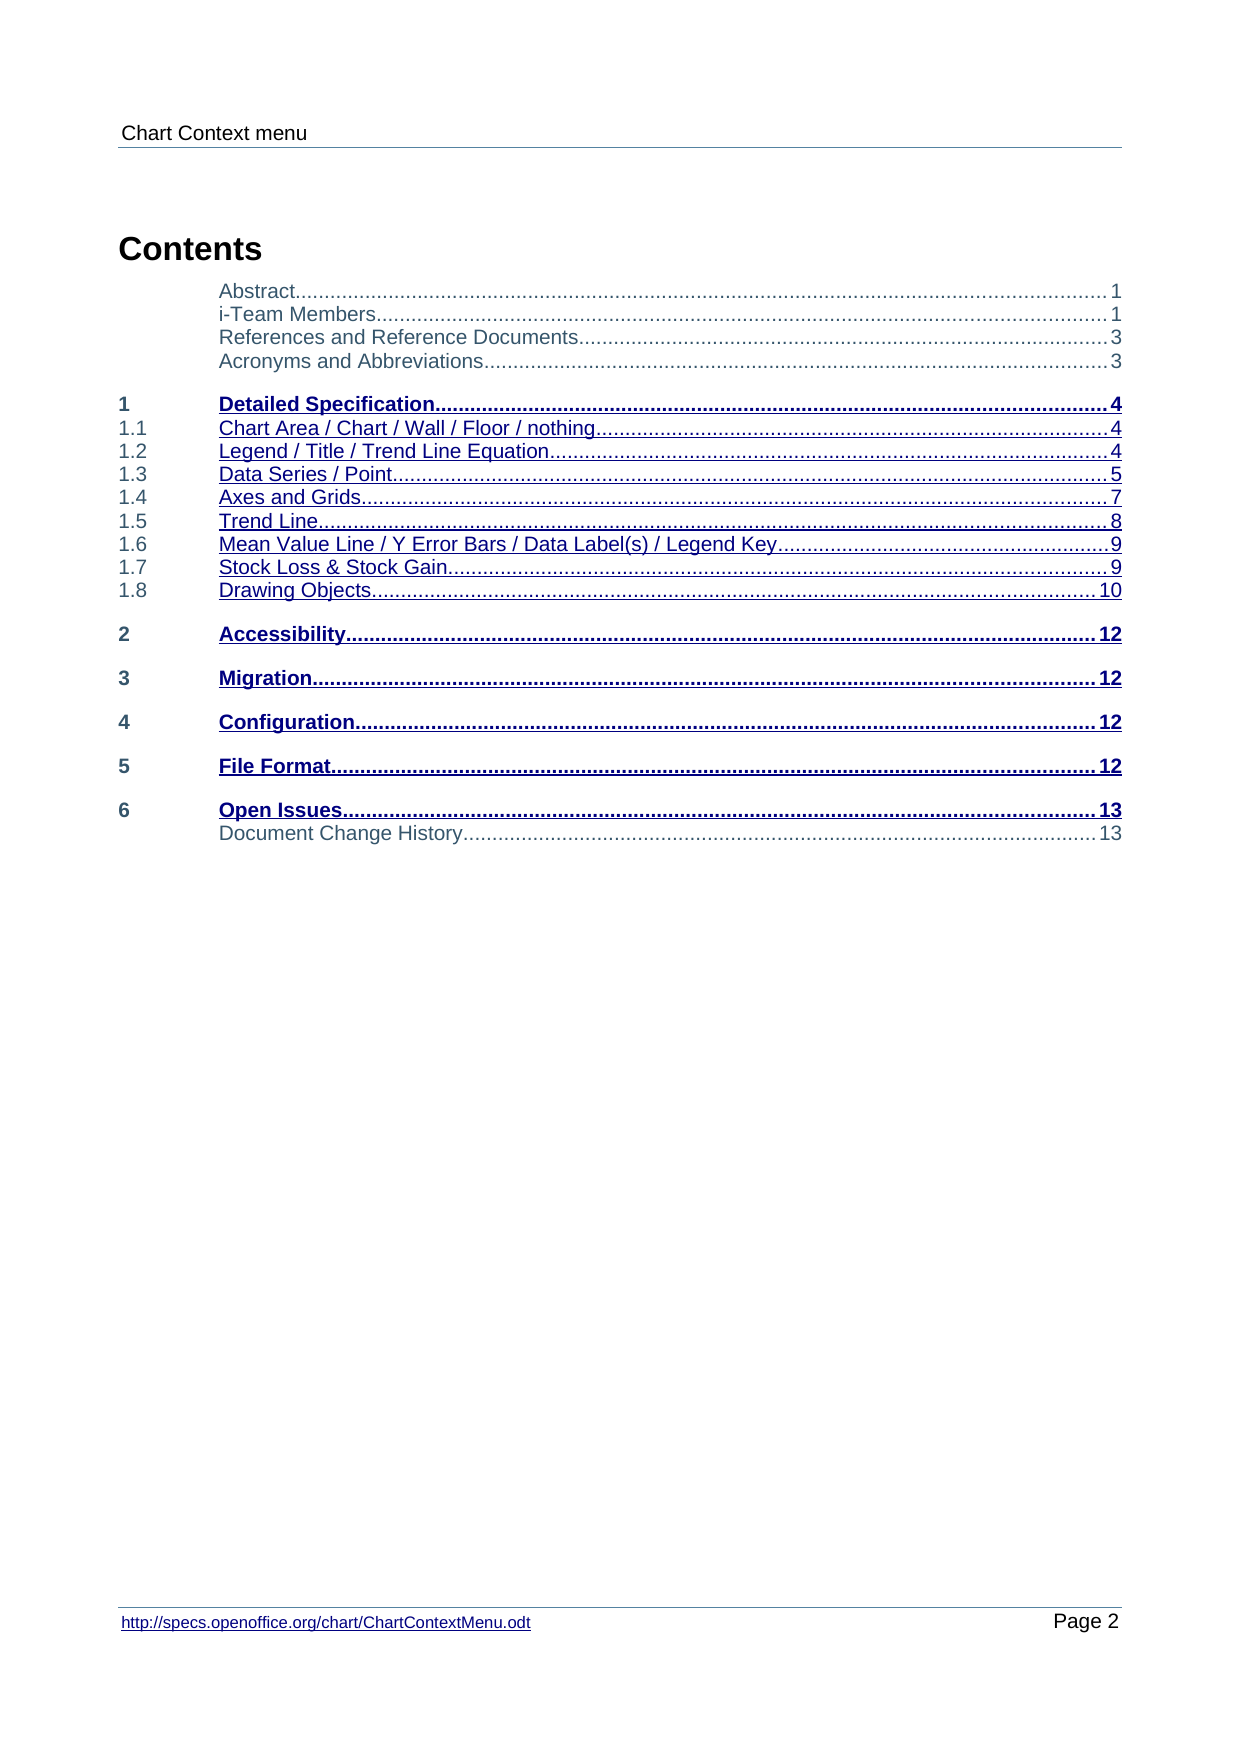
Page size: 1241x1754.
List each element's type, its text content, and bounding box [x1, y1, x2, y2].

text 1.4 Axes and Grids 7 [118, 486, 1122, 509]
text 1.8 Drawing Objects 10 [118, 579, 1122, 602]
text 1.1 Chart Area / Chart / Wall / Floor / nothing 4 [118, 416, 1122, 439]
text References and Reference Documents 3 [118, 326, 1122, 349]
text 2 Accessibility 12 [118, 623, 1122, 646]
text 1.7 Stock Loss & Stock Gain 9 [118, 556, 1122, 579]
subtitle Contents [118, 230, 1122, 267]
text 1.2 Legend / Title / Trend Line Equation 4 [118, 439, 1122, 463]
text 3 Migration 12 [118, 667, 1122, 690]
text i-Team Members 1 [118, 303, 1122, 326]
text Abstract 1 [118, 279, 1122, 303]
text 5 File Format 12 [118, 754, 1122, 777]
text 1.3 Data Series / Point 5 [118, 463, 1122, 486]
text 1.6 Mean Value Line / Y Error Bars / Data Label(s) / Legend Key 9 [118, 532, 1122, 556]
text 1.5 Trend Line 8 [118, 509, 1122, 532]
text 1 Detailed Specification 4 [118, 393, 1122, 416]
text Document Change History 13 [118, 821, 1122, 844]
text 6 Open Issues 13 [118, 798, 1122, 821]
text 4 Configuration 12 [118, 710, 1122, 734]
text Acronyms and Abbreviations 3 [118, 349, 1122, 372]
